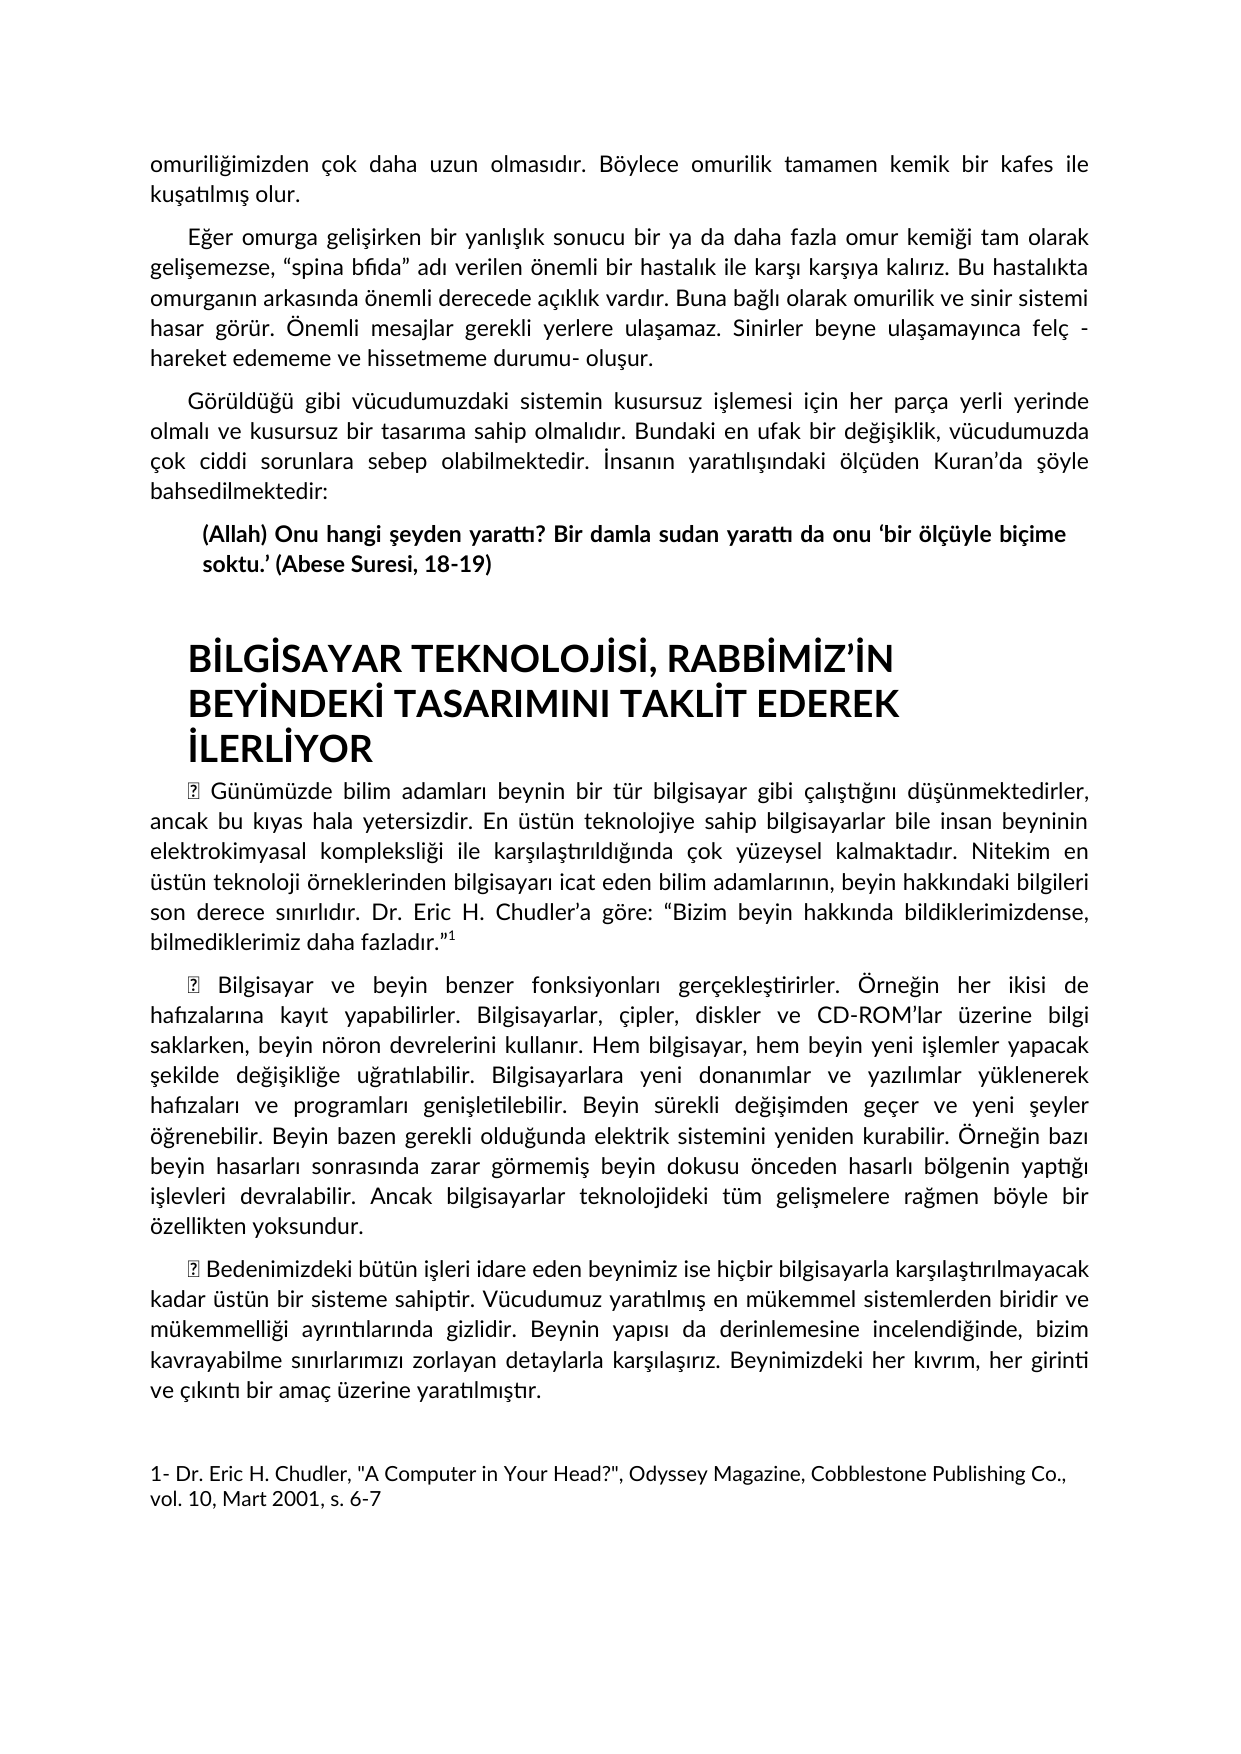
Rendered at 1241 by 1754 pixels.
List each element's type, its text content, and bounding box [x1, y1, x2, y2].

subtitle BİLGİSAYAR TEKNOLOJİSİ, RABBİMİZ’İN BEYİNDEKİ TASARIMINI TAKLİT EDEREK İLERLİYOR [187, 635, 1090, 770]
text 1- Dr. Eric H. Chudler, "A Computer in Your Head?", Odyssey Magazine, Cobblestone Publishing Co., vol. 10, Mart 2001, s. 6-7 [150, 1461, 1090, 1511]
text Eğer omurga gelişirken bir yanlışlık sonucu bir ya da daha fazla omur kemiği tam olarak gelişemezse, “spina bfida” adı verilen önemli bir hastalık ile karşı karşıya kalırız. Bu hastalıkta omurganın arkasında önemli derecede açıklık vardır. Buna bağlı olarak omurilik ve sinir sistemi hasar görür. Önemli mesajlar gerekli yerlere ulaşamaz. Sinirler beyne ulaşamayınca felç -hareket edememe ve hissetmeme durumu- oluşur. [150, 223, 1090, 371]
text Görüldüğü gibi vücudumuzdaki sistemin kusursuz işlemesi için her parça yerli yerinde olmalı ve kusursuz bir tasarıma sahip olmalıdır. Bundaki en ufak bir değişiklik, vücudumuzda çok ciddi sorunlara sebep olabilmektedir. İnsanın yaratılışındaki ölçüden Kuran’da şöyle bahsedilmektedir: [150, 386, 1090, 504]
text  Bedenimizdeki bütün işleri idare eden beynimiz ise hiçbir bilgisayarla karşılaştırılmayacak kadar üstün bir sisteme sahiptir. Vücudumuz yaratılmış en mükemmel sistemlerden biridir ve mükemmelliği ayrıntılarında gizlidir. Beynin yapısı da derinlemesine incelendiğinde, bizim kavrayabilme sınırlarımızı zorlayan detaylarla karşılaşırız. Beynimizdeki her kıvrım, her girinti ve çıkıntı bir amaç üzerine yaratılmıştır. [150, 1255, 1090, 1403]
text (Allah) Onu hangi şeyden yarattı? Bir damla sudan yarattı da onu ‘bir ölçüyle biçime soktu.’ (Abese Suresi, 18-19) [202, 520, 1068, 577]
text  Bilgisayar ve beyin benzer fonksiyonları gerçekleştirirler. Örneğin her ikisi de hafızalarına kayıt yapabilirler. Bilgisayarlar, çipler, diskler ve CD-ROM’lar üzerine bilgi saklarken, beyin nöron devrelerini kullanır. Hem bilgisayar, hem beyin yeni işlemler yapacak şekilde değişikliğe uğratılabilir. Bilgisayarlara yeni donanımlar ve yazılımlar yüklenerek hafızaları ve programları genişletilebilir. Beyin sürekli değişimden geçer ve yeni şeyler öğrenebilir. Beyin bazen gerekli olduğunda elektrik sistemini yeniden kurabilir. Örneğin bazı beyin hasarları sonrasında zarar görmemiş beyin dokusu önceden hasarlı bölgenin yaptığı işlevleri devralabilir. Ancak bilgisayarlar teknolojideki tüm gelişmelere rağmen böyle bir özellikten yoksundur. [150, 970, 1090, 1239]
text  Günümüzde bilim adamları beynin bir tür bilgisayar gibi çalıştığını düşünmektedirler, ancak bu kıyas hala yetersizdir. En üstün teknolojiye sahip bilgisayarlar bile insan beyninin elektrokimyasal kompleksliği ile karşılaştırıldığında çok yüzeysel kalmaktadır. Nitekim en üstün teknoloji örneklerinden bilgisayarı icat eden bilim adamlarının, beyin hakkındaki bilgileri son derece sınırlıdır. Dr. Eric H. Chudler’a göre: “Bizim beyin hakkında bildiklerimizdense, bilmediklerimiz daha fazladır.”1 [150, 777, 1090, 955]
text omuriliğimizden çok daha uzun olmasıdır. Böylece omurilik tamamen kemik bir kafes ile kuşatılmış olur. [150, 150, 1090, 208]
